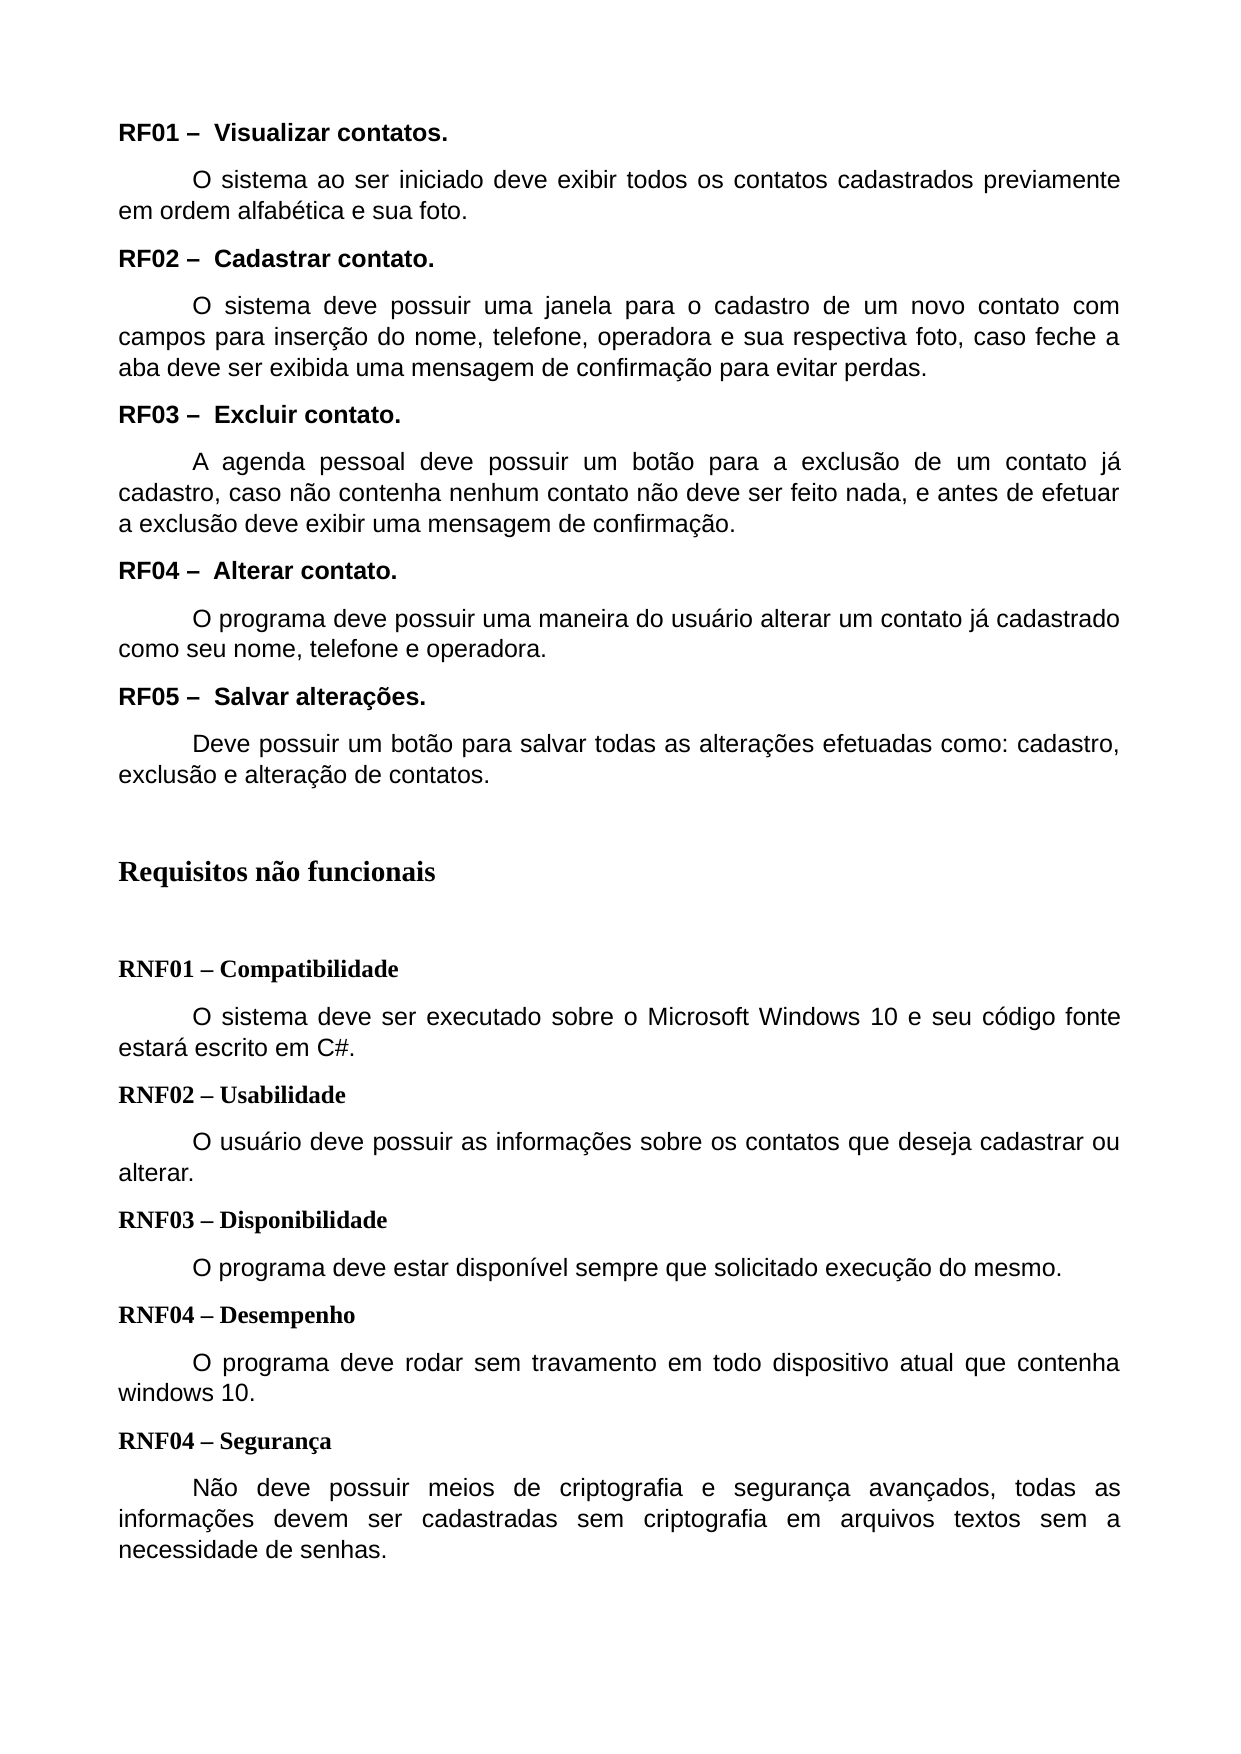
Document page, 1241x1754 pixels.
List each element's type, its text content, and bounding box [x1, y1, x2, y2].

text O sistema deve ser executado sobre o Microsoft Windows 10 e seu código fonte estará escrito em C#. [118, 1002, 1122, 1061]
text RF05 – Salvar alterações. [118, 682, 1122, 710]
text RF02 – Cadastrar contato. [118, 244, 1122, 272]
text RF03 – Excluir contato. [118, 400, 1122, 429]
text O programa deve possuir uma maneira do usuário alterar um contato já cadastrado como seu nome, telefone e operadora. [118, 603, 1122, 663]
text RNF02 – Usabilidade [118, 1080, 1122, 1109]
text Não deve possuir meios de criptografia e segurança avançados, todas as informações devem ser cadastradas sem criptografia em arquivos textos sem a necessidade de senhas. [118, 1473, 1122, 1563]
text A agenda pessoal deve possuir um botão para a exclusão de um contato já cadastro, caso não contenha nenhum contato não deve ser feito nada, e antes de efetuar a exclusão deve exibir uma mensagem de confirmação. [118, 447, 1122, 537]
text RNF01 – Compatibilidade [118, 954, 1122, 983]
text RNF04 – Desempenho [118, 1300, 1122, 1329]
text Requisitos não funcionais [118, 854, 1122, 888]
text O sistema ao ser iniciado deve exibir todos os contatos cadastrados previamente em ordem alfabética e sua foto. [118, 166, 1122, 225]
text O programa deve estar disponível sempre que solicitado execução do mesmo. [118, 1253, 1122, 1282]
text O sistema deve possuir uma janela para o cadastro de um novo contato com campos para inserção do nome, telefone, operadora e sua respectiva foto, caso feche a aba deve ser exibida uma mensagem de confirmação para evitar perdas. [118, 291, 1122, 381]
text O programa deve rodar sem travamento em todo dispositivo atual que contenha windows 10. [118, 1348, 1122, 1407]
text RNF04 – Segurança [118, 1426, 1122, 1454]
text Deve possuir um botão para salvar todas as alterações efetuadas como: cadastro, exclusão e alteração de contatos. [118, 729, 1122, 788]
text RF01 – Visualizar contatos. [118, 118, 1122, 147]
text O usuário deve possuir as informações sobre os contatos que deseja cadastrar ou alterar. [118, 1127, 1122, 1187]
text RNF03 – Disponibilidade [118, 1206, 1122, 1234]
text RF04 – Alterar contato. [118, 556, 1122, 585]
